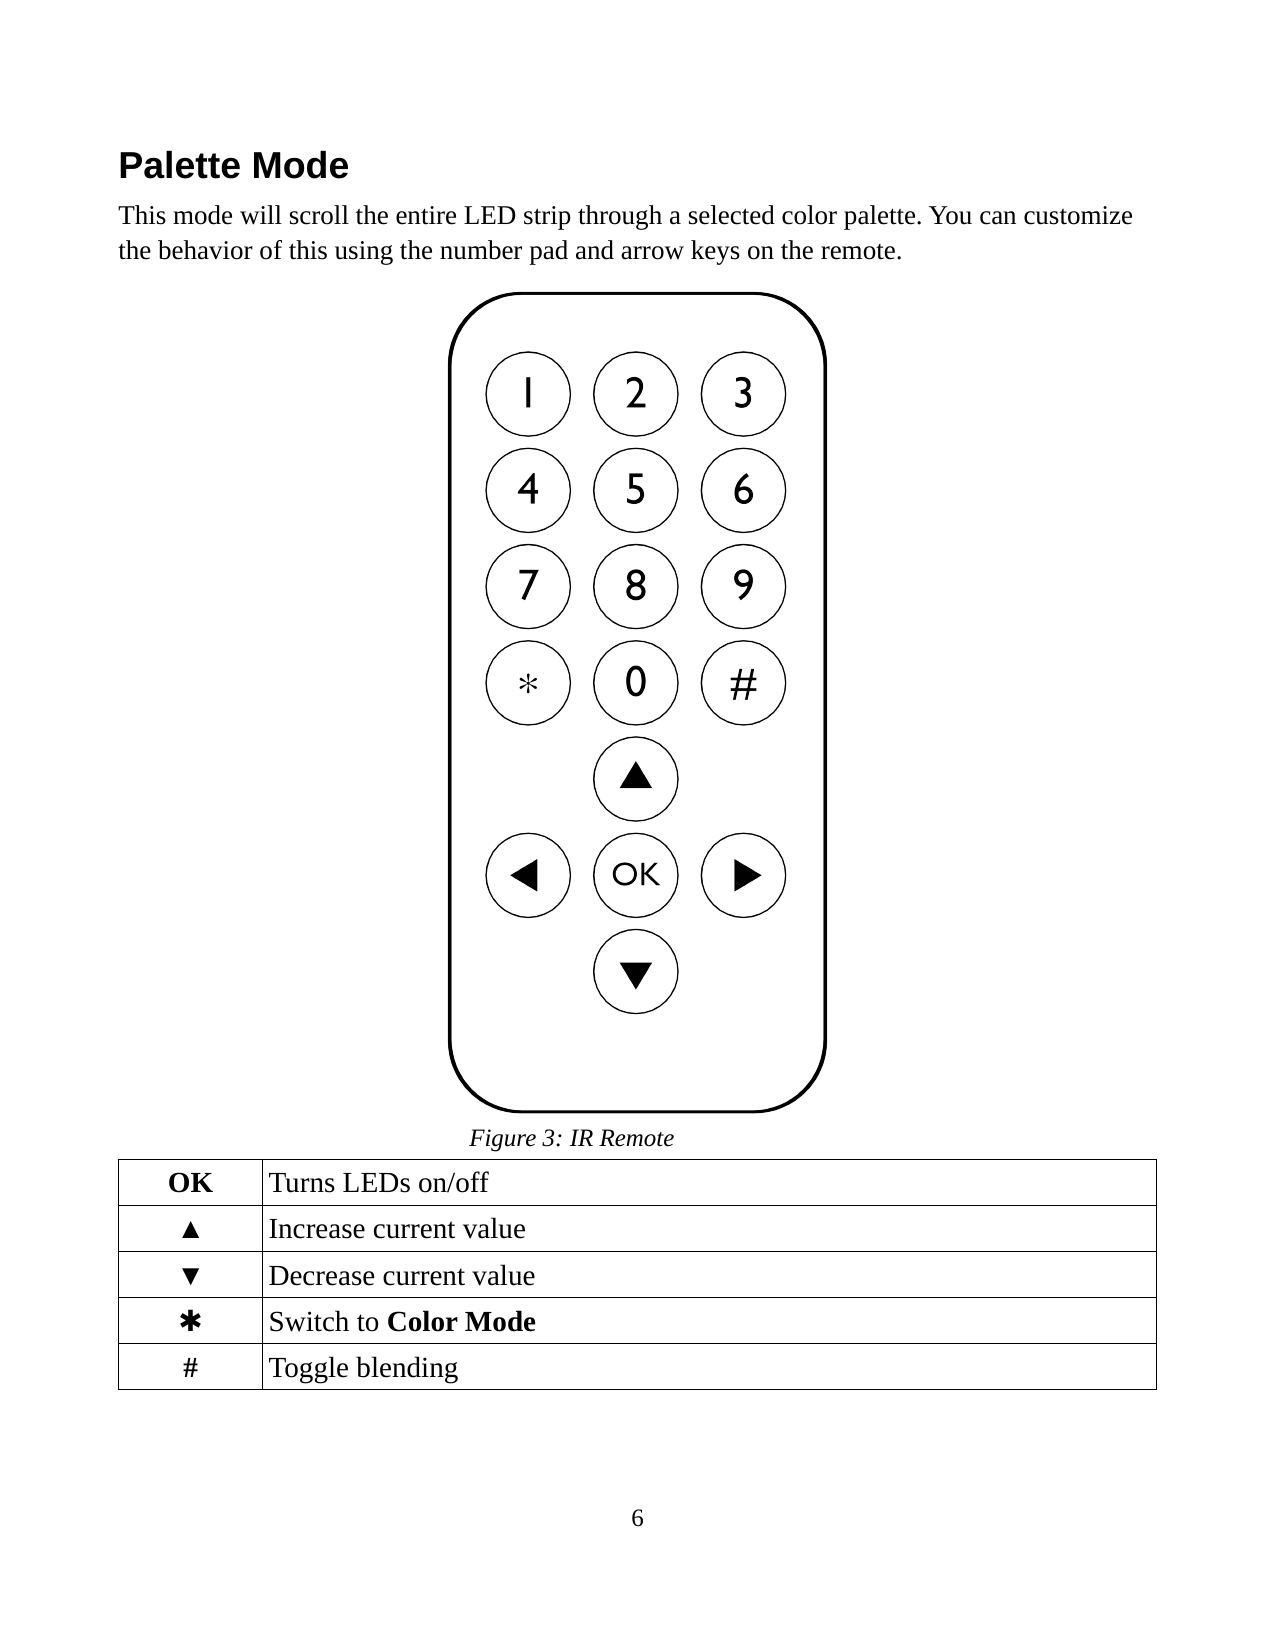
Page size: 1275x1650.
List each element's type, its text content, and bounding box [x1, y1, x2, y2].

text [469, 271, 806, 283]
table_cell ▲ [119, 1206, 262, 1251]
table_cell ✱ [119, 1298, 262, 1343]
table_cell ▼ [119, 1252, 262, 1297]
subtitle Palette Mode [118, 143, 1157, 186]
table_header Turns LEDs on/off [263, 1160, 1156, 1205]
text This mode will scroll the entire LED strip through a selected color palette. You can customize the behavior of this using the number pad and arrow keys on the remote. [118, 199, 1157, 266]
table_cell Decrease current value [263, 1252, 1156, 1297]
table_cell Switch to Color Mode [263, 1298, 1156, 1343]
table_cell Toggle blending [263, 1344, 1156, 1389]
table_cell # [119, 1344, 262, 1389]
text Figure 3: IR Remote [469, 1124, 806, 1152]
table_cell Increase current value [263, 1206, 1156, 1251]
table_header OK [119, 1160, 262, 1205]
picture [445, 283, 830, 1124]
